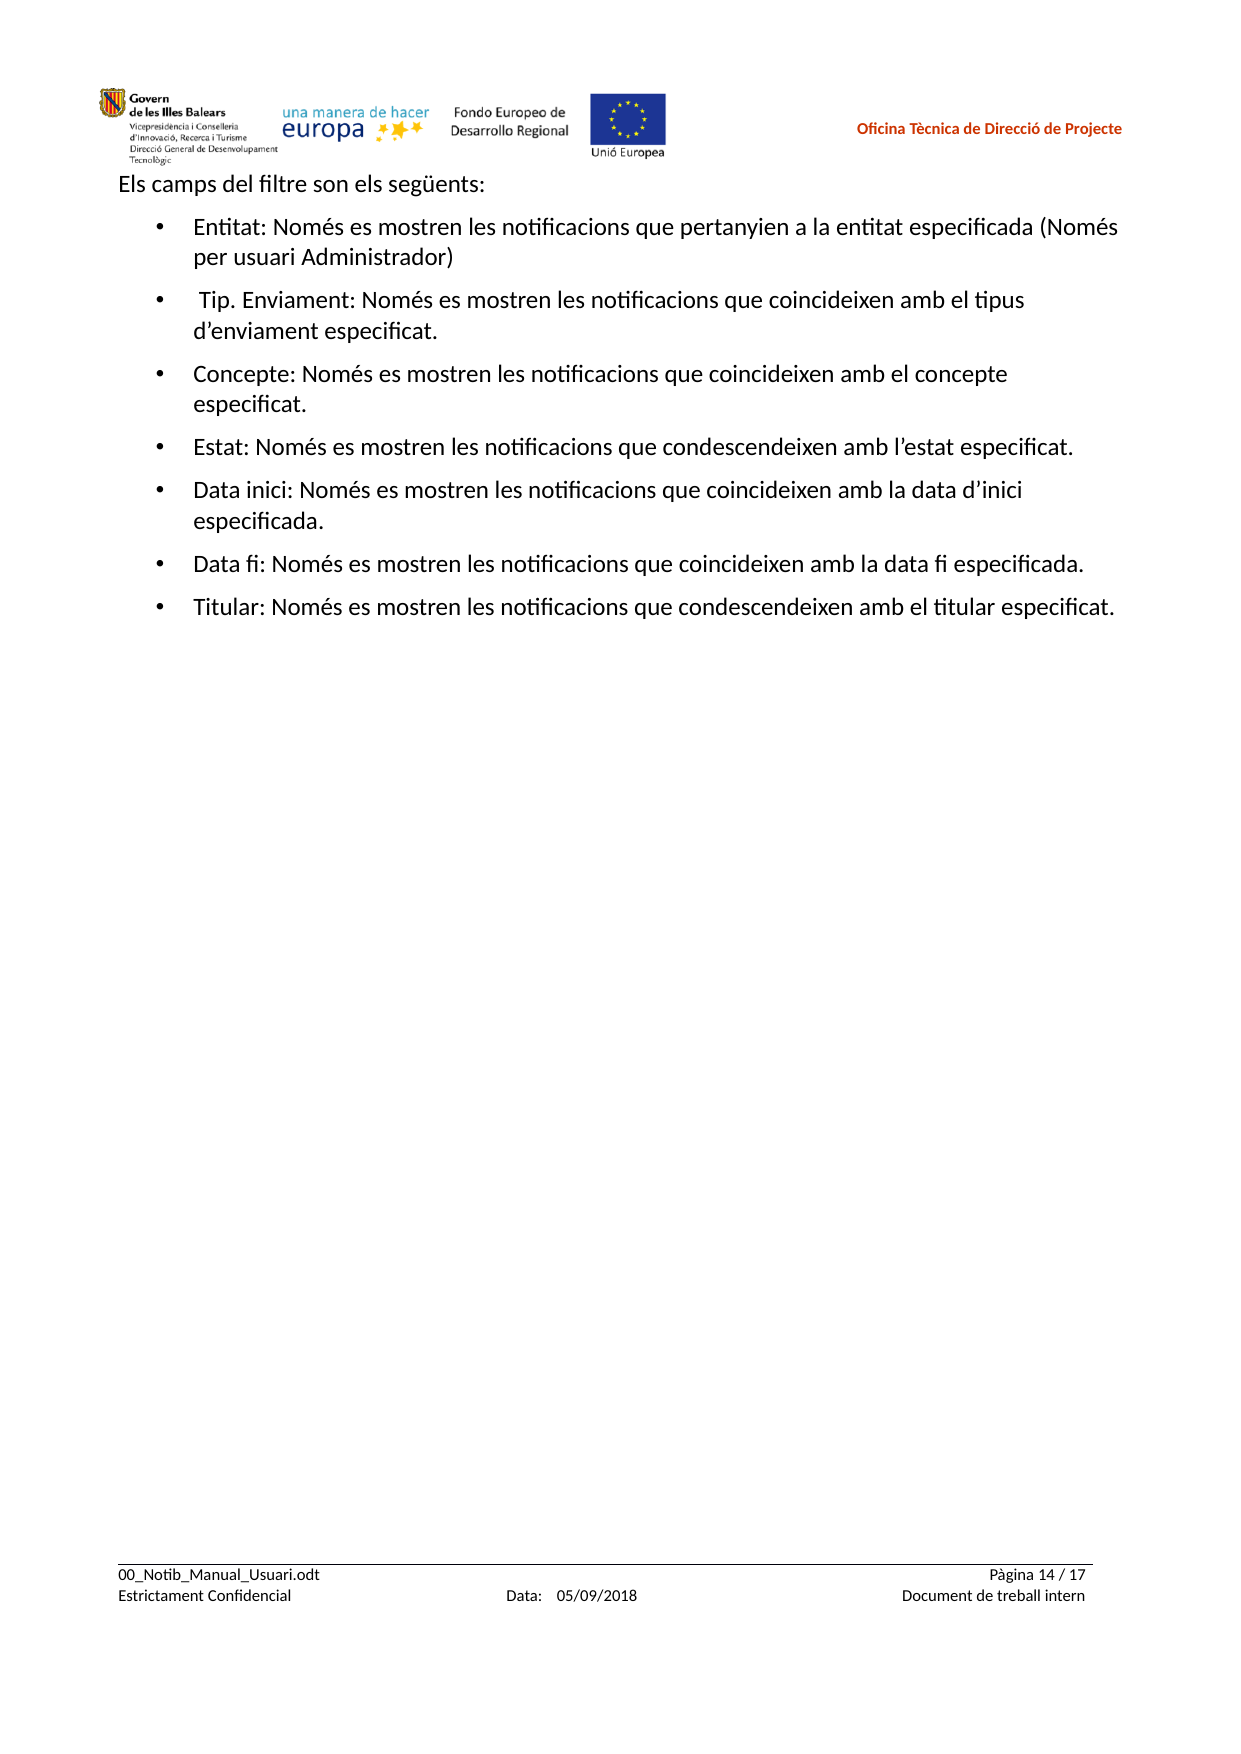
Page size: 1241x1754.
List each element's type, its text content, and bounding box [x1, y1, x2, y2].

list Titular: Només es mostren les notificacions que condescendeixen amb el titular especificat. [156, 591, 1122, 622]
list Entitat: Només es mostren les notificacions que pertanyien a la entitat especificada (Només per usuari Administrador) [156, 211, 1122, 272]
list Concepte: Només es mostren les notificacions que coincideixen amb el concepte especificat. [156, 358, 1122, 419]
text Els camps del filtre son els següents: [118, 168, 1122, 198]
list Tip. Enviament: Només es mostren les notificacions que coincideixen amb el tipus d’enviament especificat. [156, 284, 1122, 346]
picture [99, 87, 668, 166]
list Data fi: Només es mostren les notificacions que coincideixen amb la data fi especificada. [156, 548, 1122, 579]
list Estat: Només es mostren les notificacions que condescendeixen amb l’estat especificat. [156, 432, 1122, 462]
list Data inici: Només es mostren les notificacions que coincideixen amb la data d’inici especificada. [156, 474, 1122, 536]
